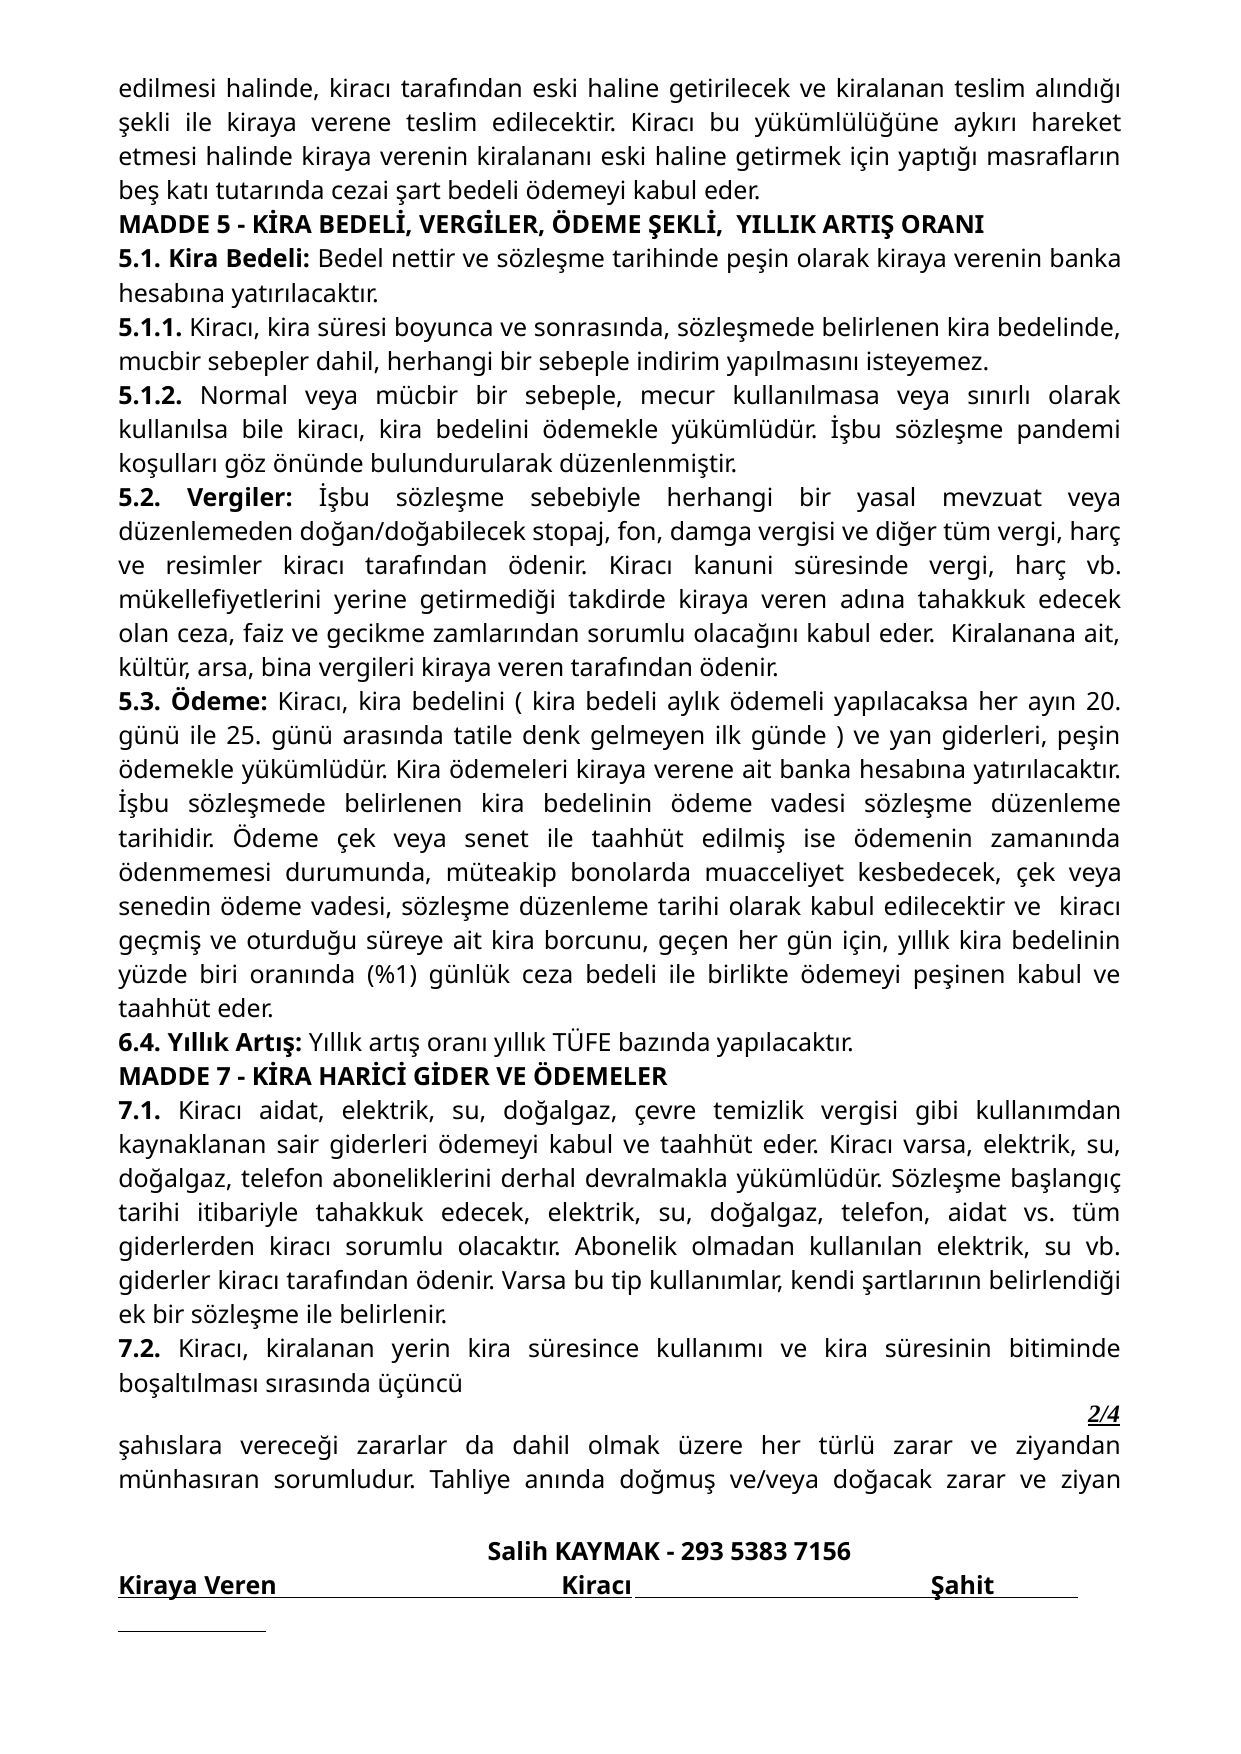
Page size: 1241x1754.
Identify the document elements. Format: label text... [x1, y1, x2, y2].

text 5.3. Ödeme: Kiracı, kira bedelini ( kira bedeli aylık ödemeli yapılacaksa her ayın 20. günü ile 25. günü arasında tatile denk gelmeyen ilk günde ) ve yan giderleri, peşin ödemekle yükümlüdür. Kira ödemeleri kiraya verene ait banka hesabına yatırılacaktır. İşbu sözleşmede belirlenen kira bedelinin ödeme vadesi sözleşme düzenleme tarihidir. Ödeme çek veya senet ile taahhüt edilmiş ise ödemenin zamanında ödenmemesi durumunda, müteakip bonolarda muacceliyet kesbedecek, çek veya senedin ödeme vadesi, sözleşme düzenleme tarihi olarak kabul edilecektir ve kiracı geçmiş ve oturduğu süreye ait kira borcunu, geçen her gün için, yıllık kira bedelinin yüzde biri oranında (%1) günlük ceza bedeli ile birlikte ödemeyi peşinen kabul ve taahhüt eder. [118, 684, 1122, 1024]
text 5.1. Kira Bedeli: Bedel nettir ve sözleşme tarihinde peşin olarak kiraya verenin banka hesabına yatırılacaktır. [118, 241, 1122, 309]
text 5.1.1. Kiracı, kira süresi boyunca ve sonrasında, sözleşmede belirlenen kira bedelinde, mucbir sebepler dahil, herhangi bir sebeple indirim yapılmasını isteyemez. [118, 309, 1122, 377]
text MADDE 5 - KİRA BEDELİ, VERGİLER, ÖDEME ŞEKLİ, YILLIK ARTIŞ ORANI [118, 207, 1122, 241]
text 7.2. Kiracı, kiralanan yerin kira süresince kullanımı ve kira süresinin bitiminde boşaltılması sırasında üçüncü [118, 1331, 1122, 1399]
text edilmesi halinde, kiracı tarafından eski haline getirilecek ve kiralanan teslim alındığı şekli ile kiraya verene teslim edilecektir. Kiracı bu yükümlülüğüne aykırı hareket etmesi halinde kiraya verenin kiralananı eski haline getirmek için yaptığı masrafların beş katı tutarında cezai şart bedeli ödemeyi kabul eder. [118, 71, 1122, 207]
text 7.1. Kiracı aidat, elektrik, su, doğalgaz, çevre temizlik vergisi gibi kullanımdan kaynaklanan sair giderleri ödemeyi kabul ve taahhüt eder. Kiracı varsa, elektrik, su, doğalgaz, telefon aboneliklerini derhal devralmakla yükümlüdür. Sözleşme başlangıç tarihi itibariyle tahakkuk edecek, elektrik, su, doğalgaz, telefon, aidat vs. tüm giderlerden kiracı sorumlu olacaktır. Abonelik olmadan kullanılan elektrik, su vb. giderler kiracı tarafından ödenir. Varsa bu tip kullanımlar, kendi şartlarının belirlendiği ek bir sözleşme ile belirlenir. [118, 1093, 1122, 1331]
text MADDE 7 - KİRA HARİCİ GİDER VE ÖDEMELER [118, 1059, 1122, 1093]
text şahıslara vereceği zararlar da dahil olmak üzere her türlü zarar ve ziyandan münhasıran sorumludur. Tahliye anında doğmuş ve/veya doğacak zarar ve ziyan [118, 1428, 1122, 1496]
text 5.1.2. Normal veya mücbir bir sebeple, mecur kullanılmasa veya sınırlı olarak kullanılsa bile kiracı, kira bedelini ödemekle yükümlüdür. İşbu sözleşme pandemi koşulları göz önünde bulundurularak düzenlenmiştir. [118, 377, 1122, 479]
text 2/4 [118, 1399, 1122, 1428]
text 6.4. Yıllık Artış: Yıllık artış oranı yıllık TÜFE bazında yapılacaktır. [118, 1024, 1122, 1059]
text 5.2. Vergiler: İşbu sözleşme sebebiyle herhangi bir yasal mevzuat veya düzenlemeden doğan/doğabilecek stopaj, fon, damga vergisi ve diğer tüm vergi, harç ve resimler kiracı tarafından ödenir. Kiracı kanuni süresinde vergi, harç vb. mükellefiyetlerini yerine getirmediği takdirde kiraya veren adına tahakkuk edecek olan ceza, faiz ve gecikme zamlarından sorumlu olacağını kabul eder. Kiralanana ait, kültür, arsa, bina vergileri kiraya veren tarafından ödenir. [118, 479, 1122, 684]
